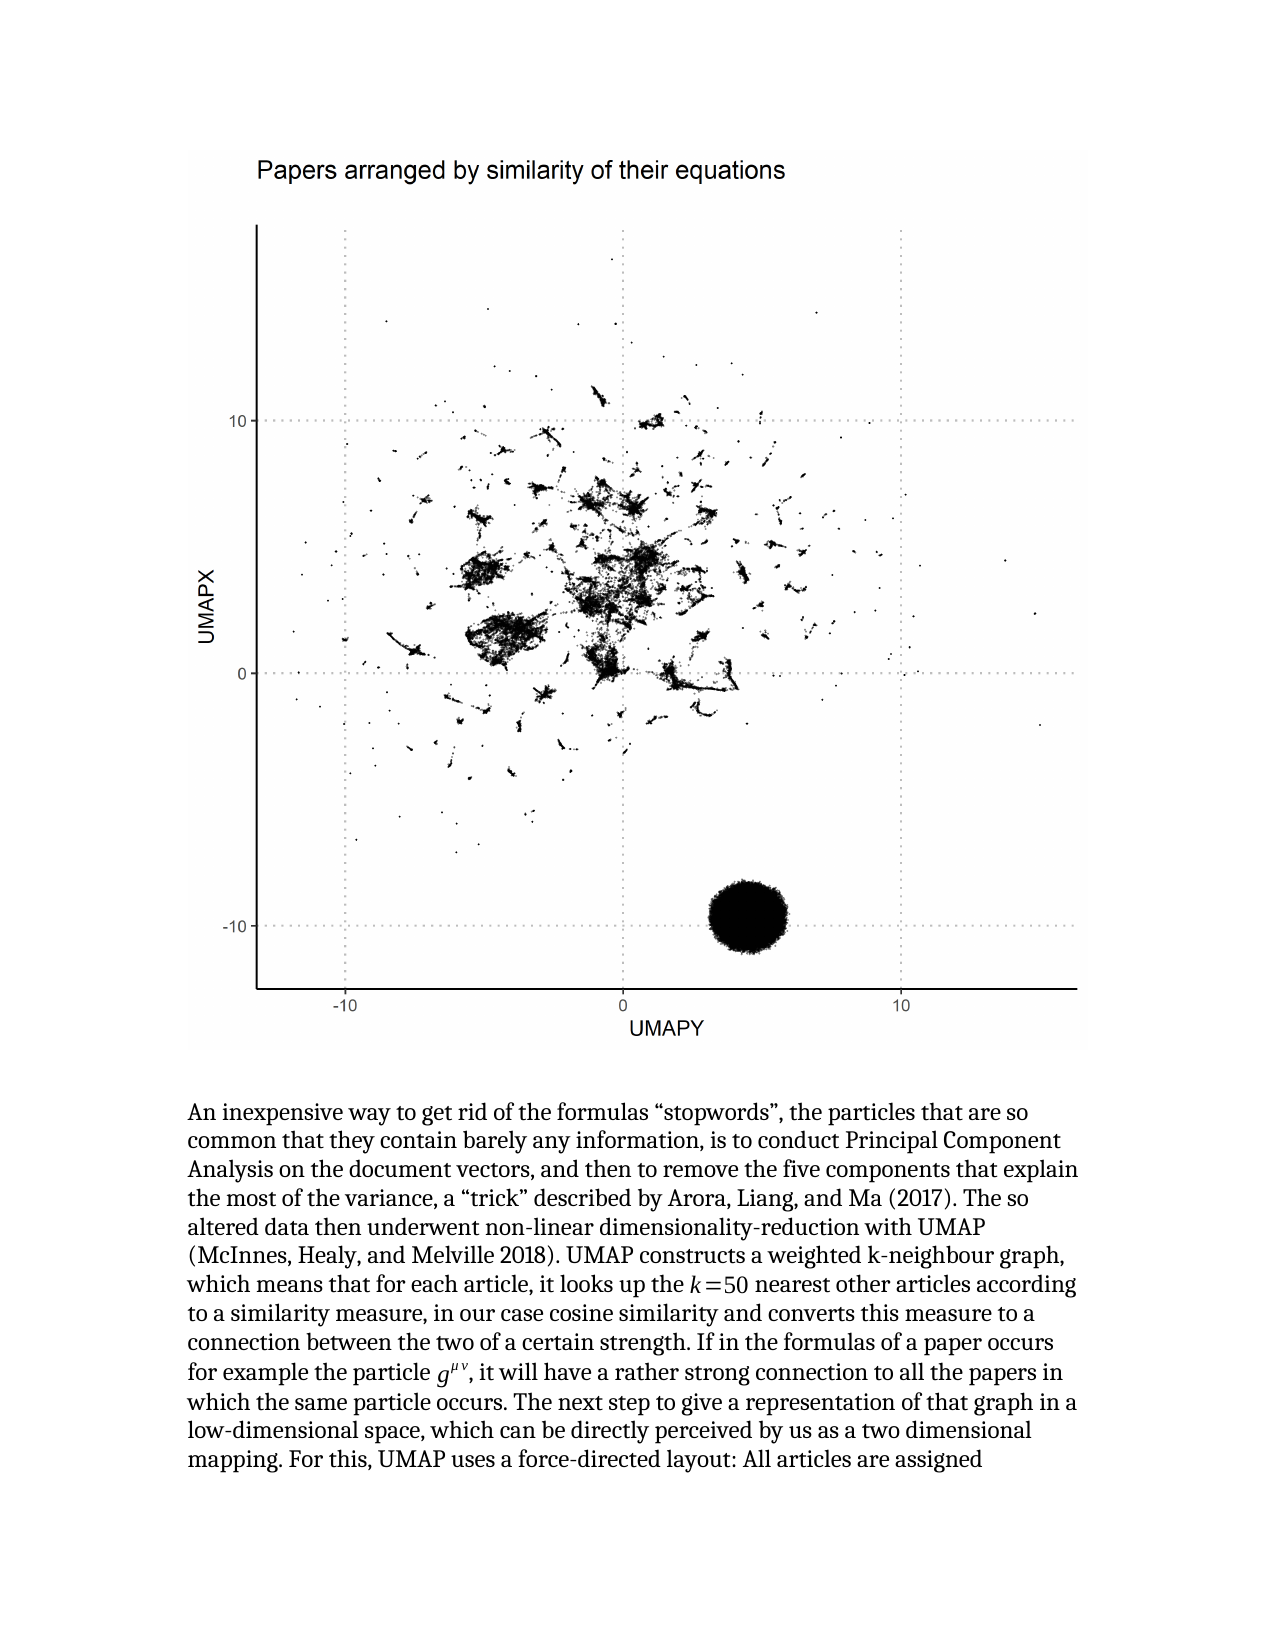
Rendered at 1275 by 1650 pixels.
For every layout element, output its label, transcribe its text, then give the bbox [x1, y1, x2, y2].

picture [187, 150, 1088, 1050]
text An inexpensive way to get rid of the formulas “stopwords”, the particles that are so common that they contain barely any information, is to conduct Principal Component Analysis on the document vectors, and then to remove the five components that explain the most of the variance, a “trick” described by Arora, Liang, and Ma (2017). The so altered data then underwent non-linear dimensionality-reduction with UMAP (McInnes, Healy, and Melville 2018). UMAP constructs a weighted k-neighbour graph, which means that for each article, it looks up the nearest other articles according to a similarity measure, in our case cosine similarity and converts this measure to a connection between the two of a certain strength. If in the formulas of a paper occurs for example the particle , it will have a rather strong connection to all the papers in which the same particle occurs. The next step to give a representation of that graph in a low-dimensional space, which can be directly perceived by us as a two dimensional mapping. For this, UMAP uses a force-directed layout: All articles are assigned [187, 1097, 1087, 1474]
